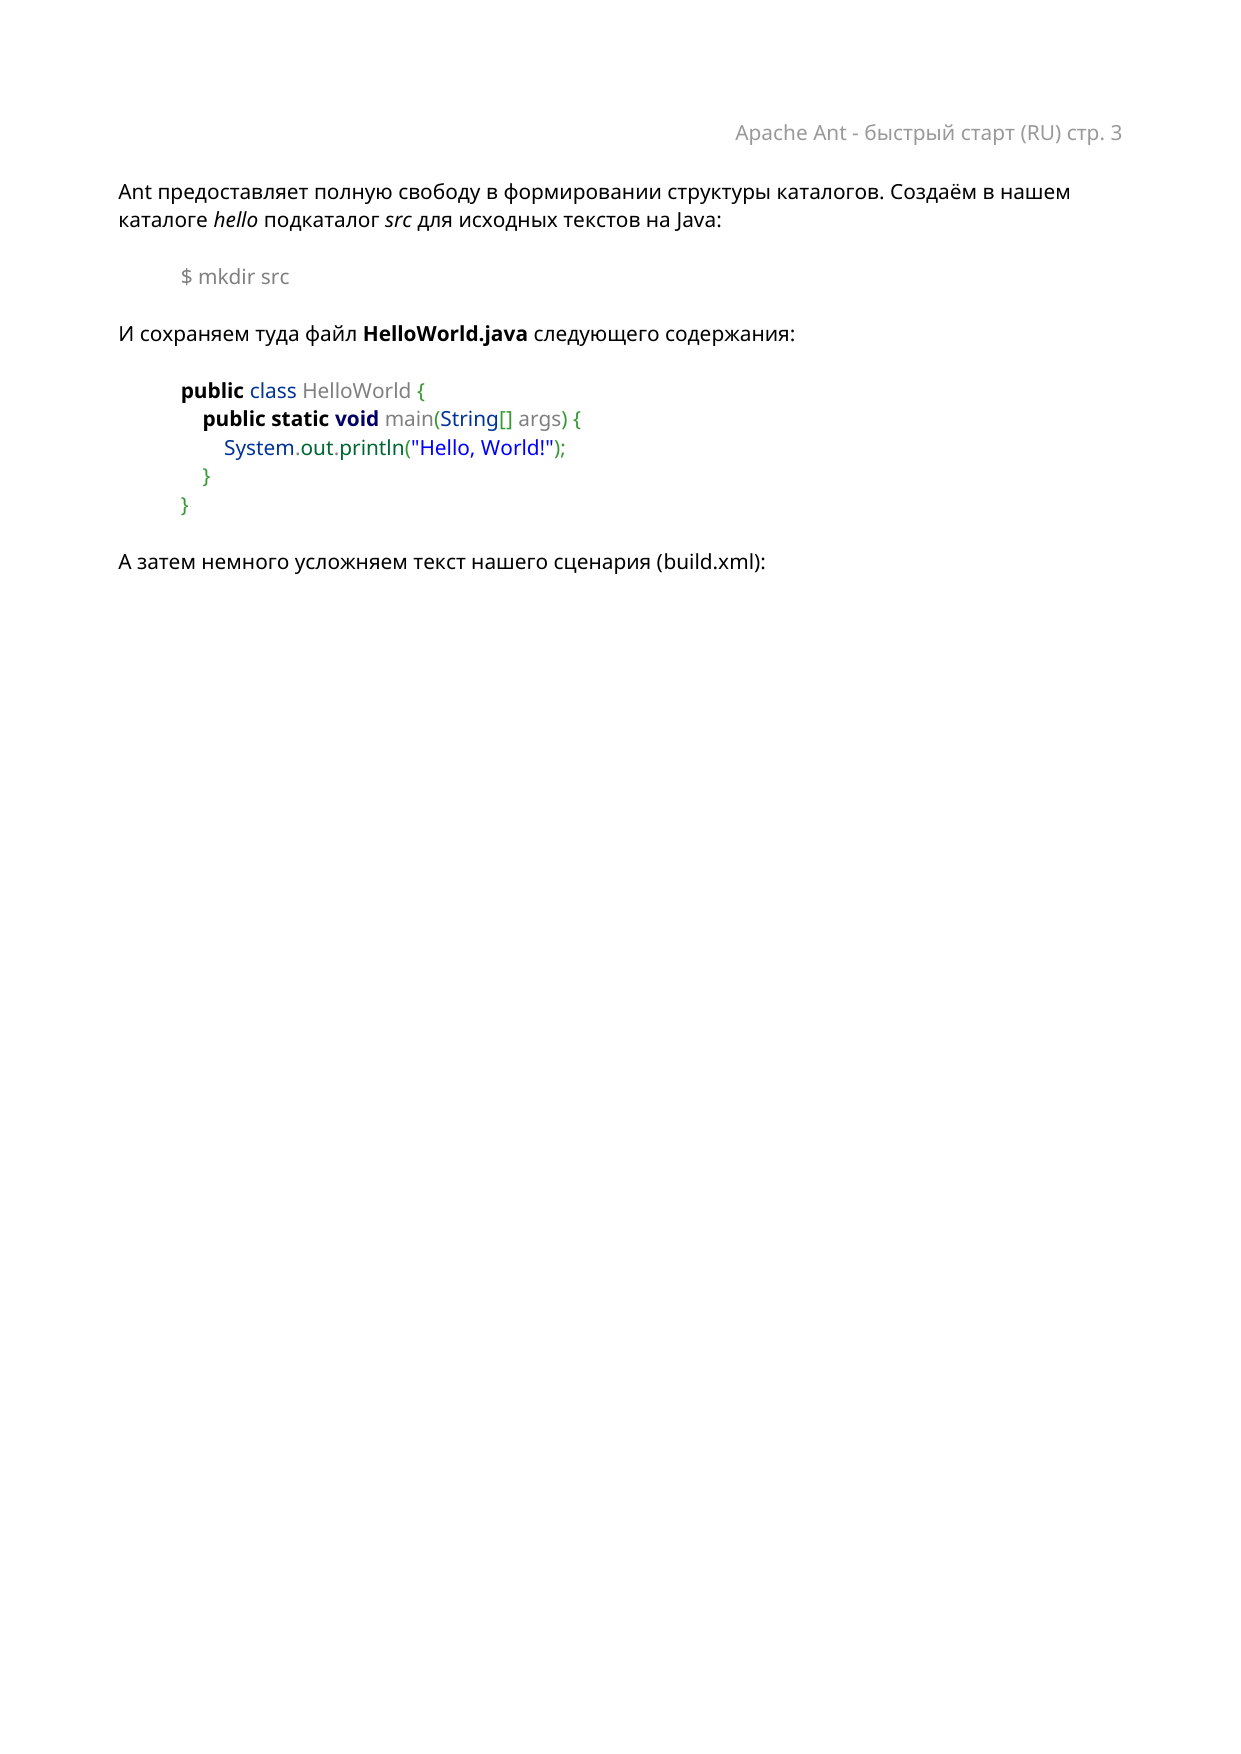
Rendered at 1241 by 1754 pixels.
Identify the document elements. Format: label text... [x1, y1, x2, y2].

text System.out.println("Hello, World!"); [181, 433, 1122, 461]
text public static void main(String[] args) { [181, 404, 1122, 433]
text $ mkdir src [181, 262, 1122, 291]
text Ant предоставляет полную свободу в формировании структуры каталогов. Создаём в нашем каталоге hello подкаталог src для исходных текстов на Java: [118, 177, 1122, 234]
text А затем немного усложняем текст нашего сценария (build.xml): [118, 547, 1122, 575]
text } [181, 461, 1122, 490]
text } [181, 490, 1122, 518]
text И сохраняем туда файл HelloWorld.java следующего содержания: [118, 319, 1122, 348]
text public class HelloWorld { [181, 376, 1122, 404]
